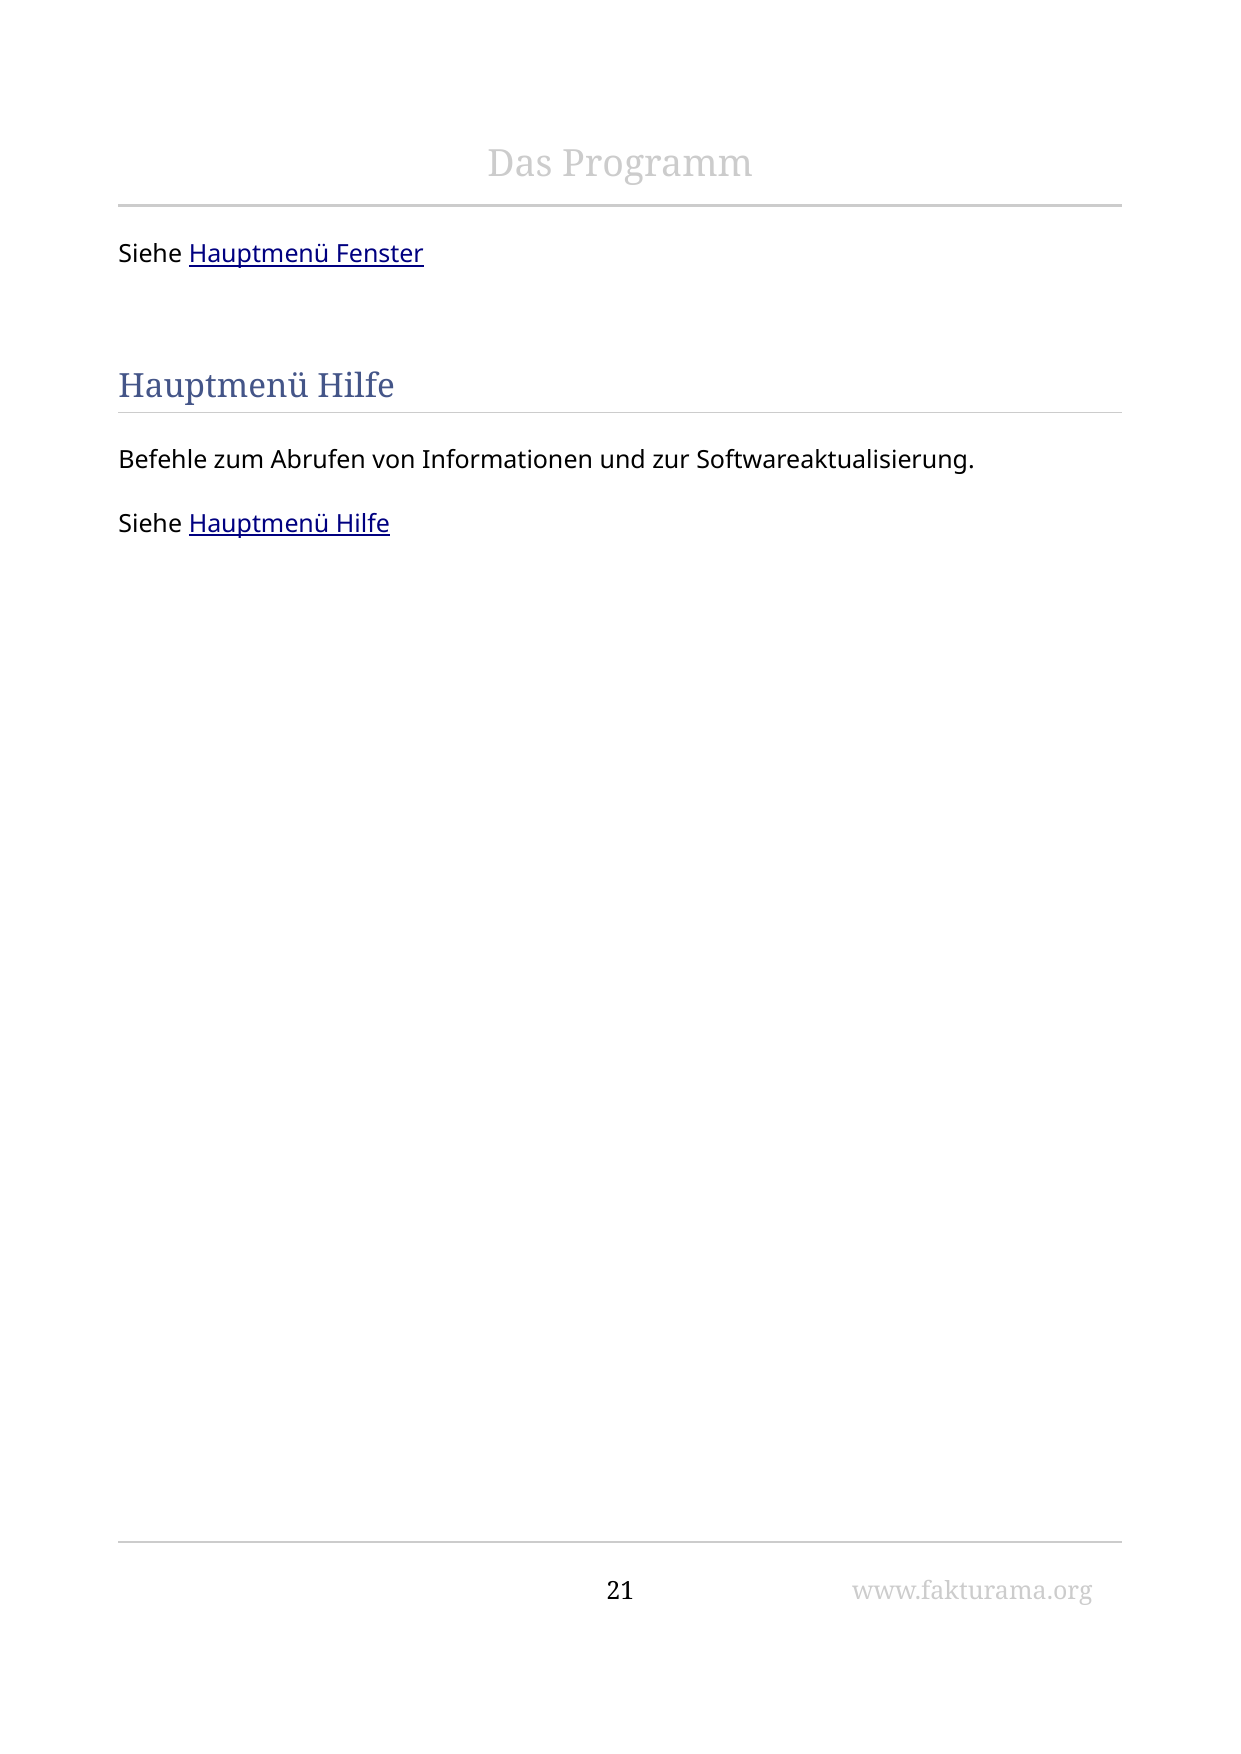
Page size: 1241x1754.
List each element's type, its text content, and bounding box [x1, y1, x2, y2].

text Siehe Hauptmenü Fenster [118, 236, 1122, 270]
text Befehle zum Abrufen von Informationen und zur Softwareaktualisierung. [118, 442, 1122, 476]
subtitle Hauptmenü Hilfe [118, 362, 1122, 412]
text Siehe Hauptmenü Hilfe [118, 505, 1122, 539]
